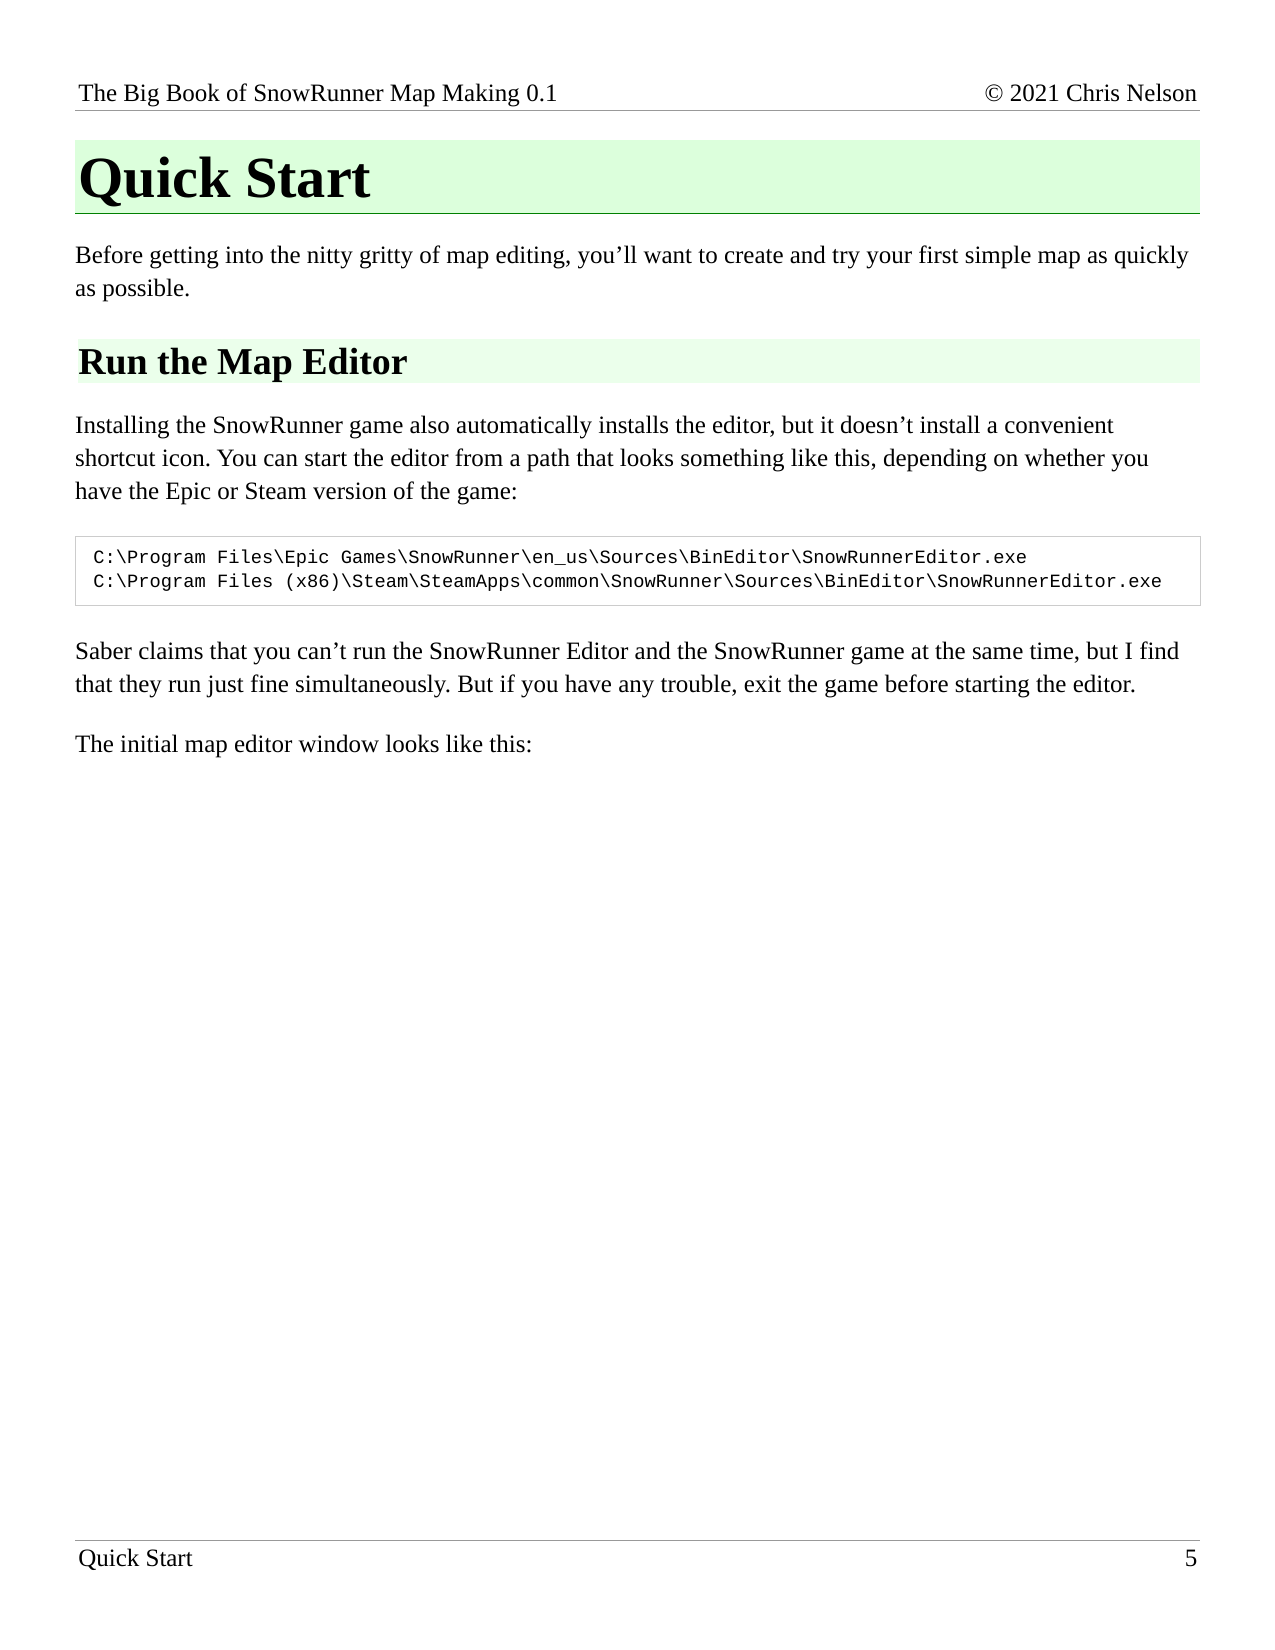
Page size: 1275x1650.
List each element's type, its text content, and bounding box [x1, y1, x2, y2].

text C:\Program Files (x86)\Steam\SteamApps\common\SnowRunner\Sources\BinEditor\SnowRunnerEditor.exe [76, 560, 1200, 605]
text C:\Program Files\Epic Games\SnowRunner\en_us\Sources\BinEditor\SnowRunnerEditor.exe [76, 537, 1200, 560]
text Before getting into the nitty gritty of map editing, you’ll want to create and try your first simple map as quickly as possible. [75, 240, 1200, 302]
text Saber claims that you can’t run the SnowRunner Editor and the SnowRunner game at the same time, but I find that they run just fine simultaneously. But if you have any trouble, exit the game before starting the editor. [75, 636, 1200, 697]
text The initial map editor window looks like this: [75, 729, 1200, 757]
subtitle Run the Map Editor [78, 339, 1200, 383]
subtitle Quick Start [75, 140, 1200, 213]
text Installing the SnowRunner game also automatically installs the editor, but it doesn’t install a convenient shortcut icon. You can start the editor from a path that looks something like this, depending on whether you have the Epic or Steam version of the game: [75, 410, 1200, 504]
